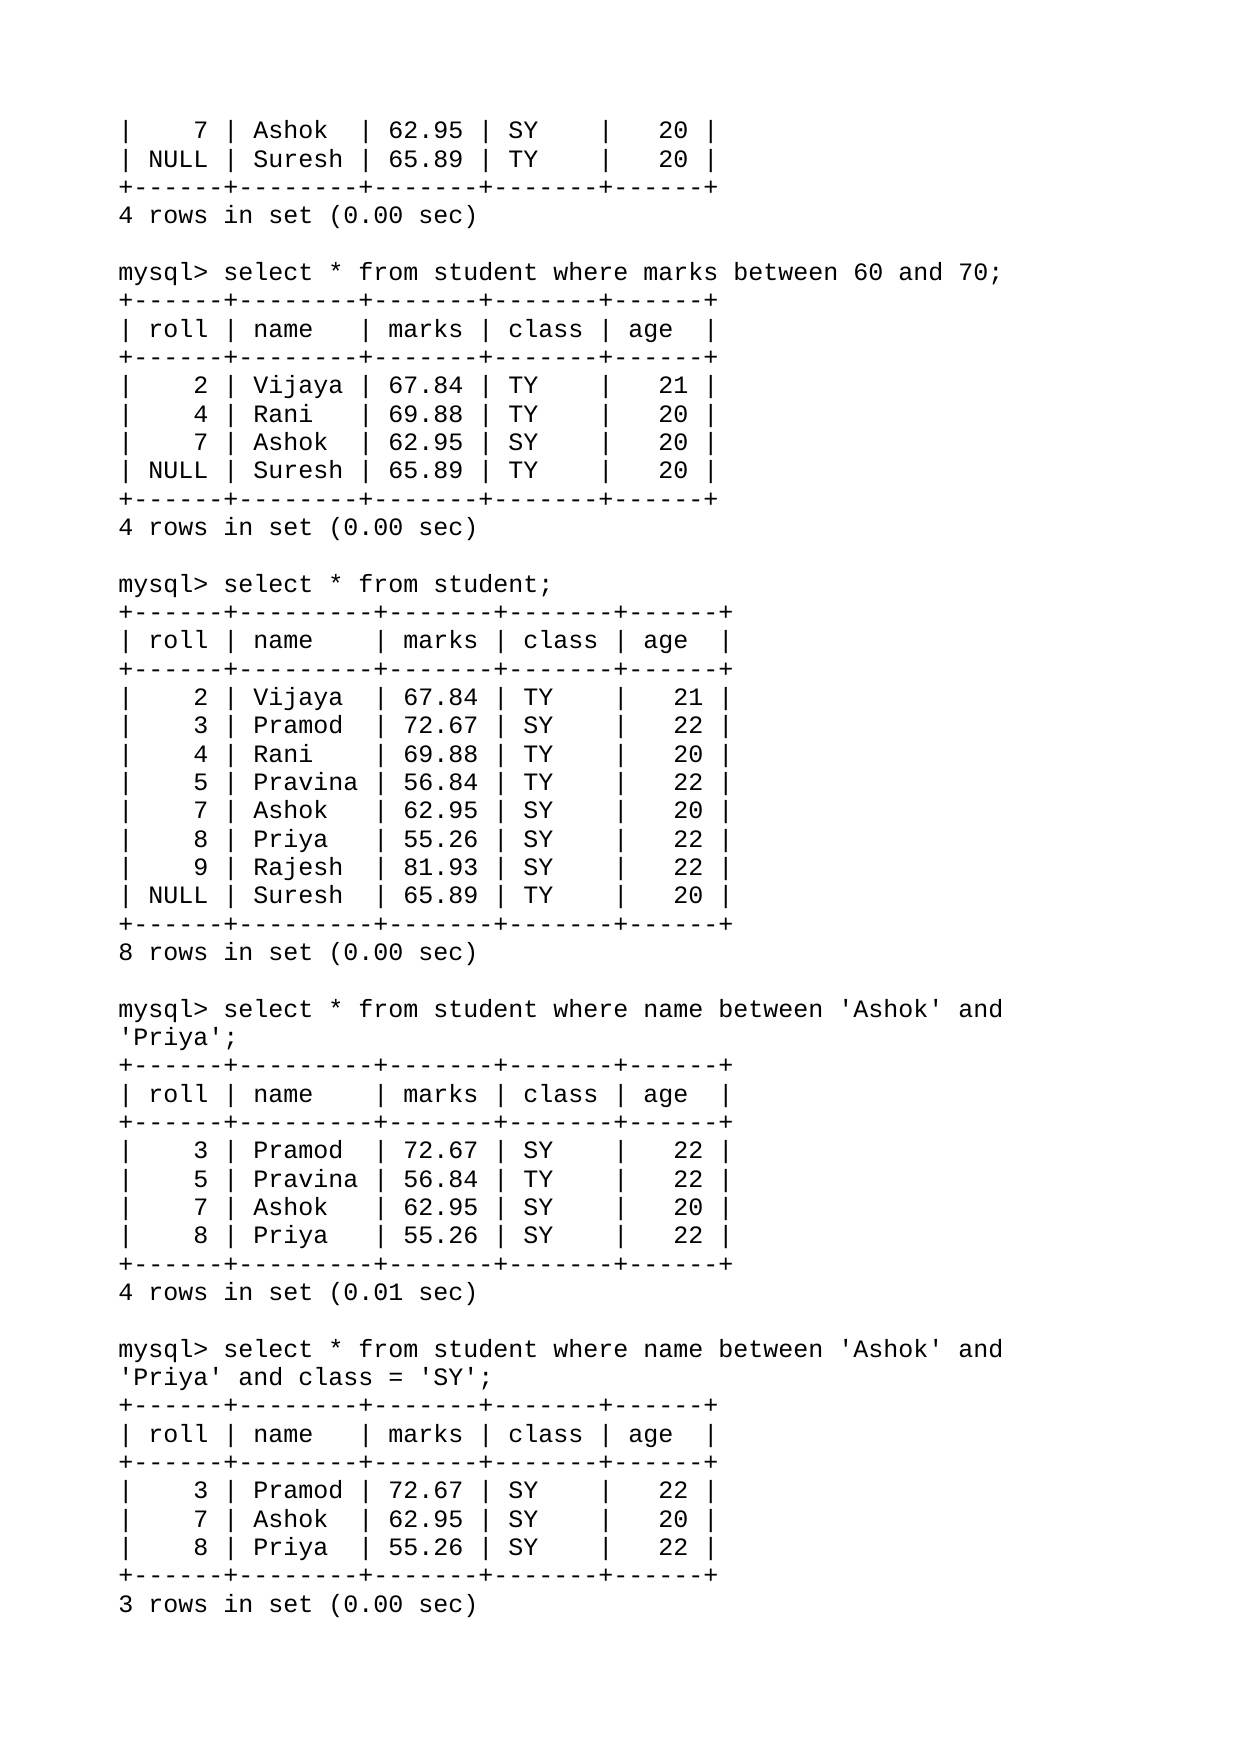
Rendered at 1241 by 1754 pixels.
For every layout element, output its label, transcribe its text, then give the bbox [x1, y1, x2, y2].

text | 7 | Ashok | 62.95 | SY | 20 | [118, 798, 1122, 826]
text | 7 | Ashok | 62.95 | SY | 20 | [118, 1506, 1122, 1535]
text | roll | name | marks | class | age | [118, 628, 1122, 656]
text | roll | name | marks | class | age | [118, 316, 1122, 345]
text | 5 | Pravina | 56.84 | TY | 22 | [118, 770, 1122, 798]
text | 9 | Rajesh | 81.93 | SY | 22 | [118, 855, 1122, 883]
text +------+---------+-------+-------+------+ [118, 656, 1122, 685]
text 4 rows in set (0.00 sec) [118, 203, 1122, 231]
text | NULL | Suresh | 65.89 | TY | 20 | [118, 146, 1122, 175]
text mysql> select * from student where name between 'Ashok' and 'Priya' and class = 'SY'; [118, 1336, 1122, 1393]
text 4 rows in set (0.01 sec) [118, 1280, 1122, 1308]
text +------+---------+-------+-------+------+ [118, 1053, 1122, 1081]
text | 4 | Rani | 69.88 | TY | 20 | [118, 401, 1122, 430]
text +------+--------+-------+-------+------+ [118, 1450, 1122, 1478]
text +------+--------+-------+-------+------+ [118, 288, 1122, 316]
text | 5 | Pravina | 56.84 | TY | 22 | [118, 1166, 1122, 1195]
text 8 rows in set (0.00 sec) [118, 940, 1122, 968]
text +------+---------+-------+-------+------+ [118, 600, 1122, 628]
text mysql> select * from student where name between 'Ashok' and 'Priya'; [118, 996, 1122, 1053]
text | roll | name | marks | class | age | [118, 1081, 1122, 1110]
text +------+---------+-------+-------+------+ [118, 1110, 1122, 1138]
text | 8 | Priya | 55.26 | SY | 22 | [118, 1223, 1122, 1251]
text | 7 | Ashok | 62.95 | SY | 20 | [118, 430, 1122, 458]
text | 4 | Rani | 69.88 | TY | 20 | [118, 741, 1122, 770]
text +------+--------+-------+-------+------+ [118, 1393, 1122, 1421]
text | NULL | Suresh | 65.89 | TY | 20 | [118, 883, 1122, 911]
text | 2 | Vijaya | 67.84 | TY | 21 | [118, 685, 1122, 713]
text +------+---------+-------+-------+------+ [118, 1251, 1122, 1280]
text | 3 | Pramod | 72.67 | SY | 22 | [118, 713, 1122, 741]
text 3 rows in set (0.00 sec) [118, 1591, 1122, 1620]
text | 8 | Priya | 55.26 | SY | 22 | [118, 826, 1122, 855]
text | roll | name | marks | class | age | [118, 1421, 1122, 1450]
text | 8 | Priya | 55.26 | SY | 22 | [118, 1535, 1122, 1563]
text mysql> select * from student; [118, 571, 1122, 600]
text +------+--------+-------+-------+------+ [118, 345, 1122, 373]
text mysql> select * from student where marks between 60 and 70; [118, 260, 1122, 288]
text | 3 | Pramod | 72.67 | SY | 22 | [118, 1138, 1122, 1166]
text 4 rows in set (0.00 sec) [118, 515, 1122, 543]
text +------+--------+-------+-------+------+ [118, 486, 1122, 515]
text | NULL | Suresh | 65.89 | TY | 20 | [118, 458, 1122, 486]
text | 7 | Ashok | 62.95 | SY | 20 | [118, 118, 1122, 146]
text | 7 | Ashok | 62.95 | SY | 20 | [118, 1195, 1122, 1223]
text | 3 | Pramod | 72.67 | SY | 22 | [118, 1478, 1122, 1506]
text | 2 | Vijaya | 67.84 | TY | 21 | [118, 373, 1122, 401]
text +------+--------+-------+-------+------+ [118, 1563, 1122, 1591]
text +------+--------+-------+-------+------+ [118, 175, 1122, 203]
text +------+---------+-------+-------+------+ [118, 911, 1122, 940]
